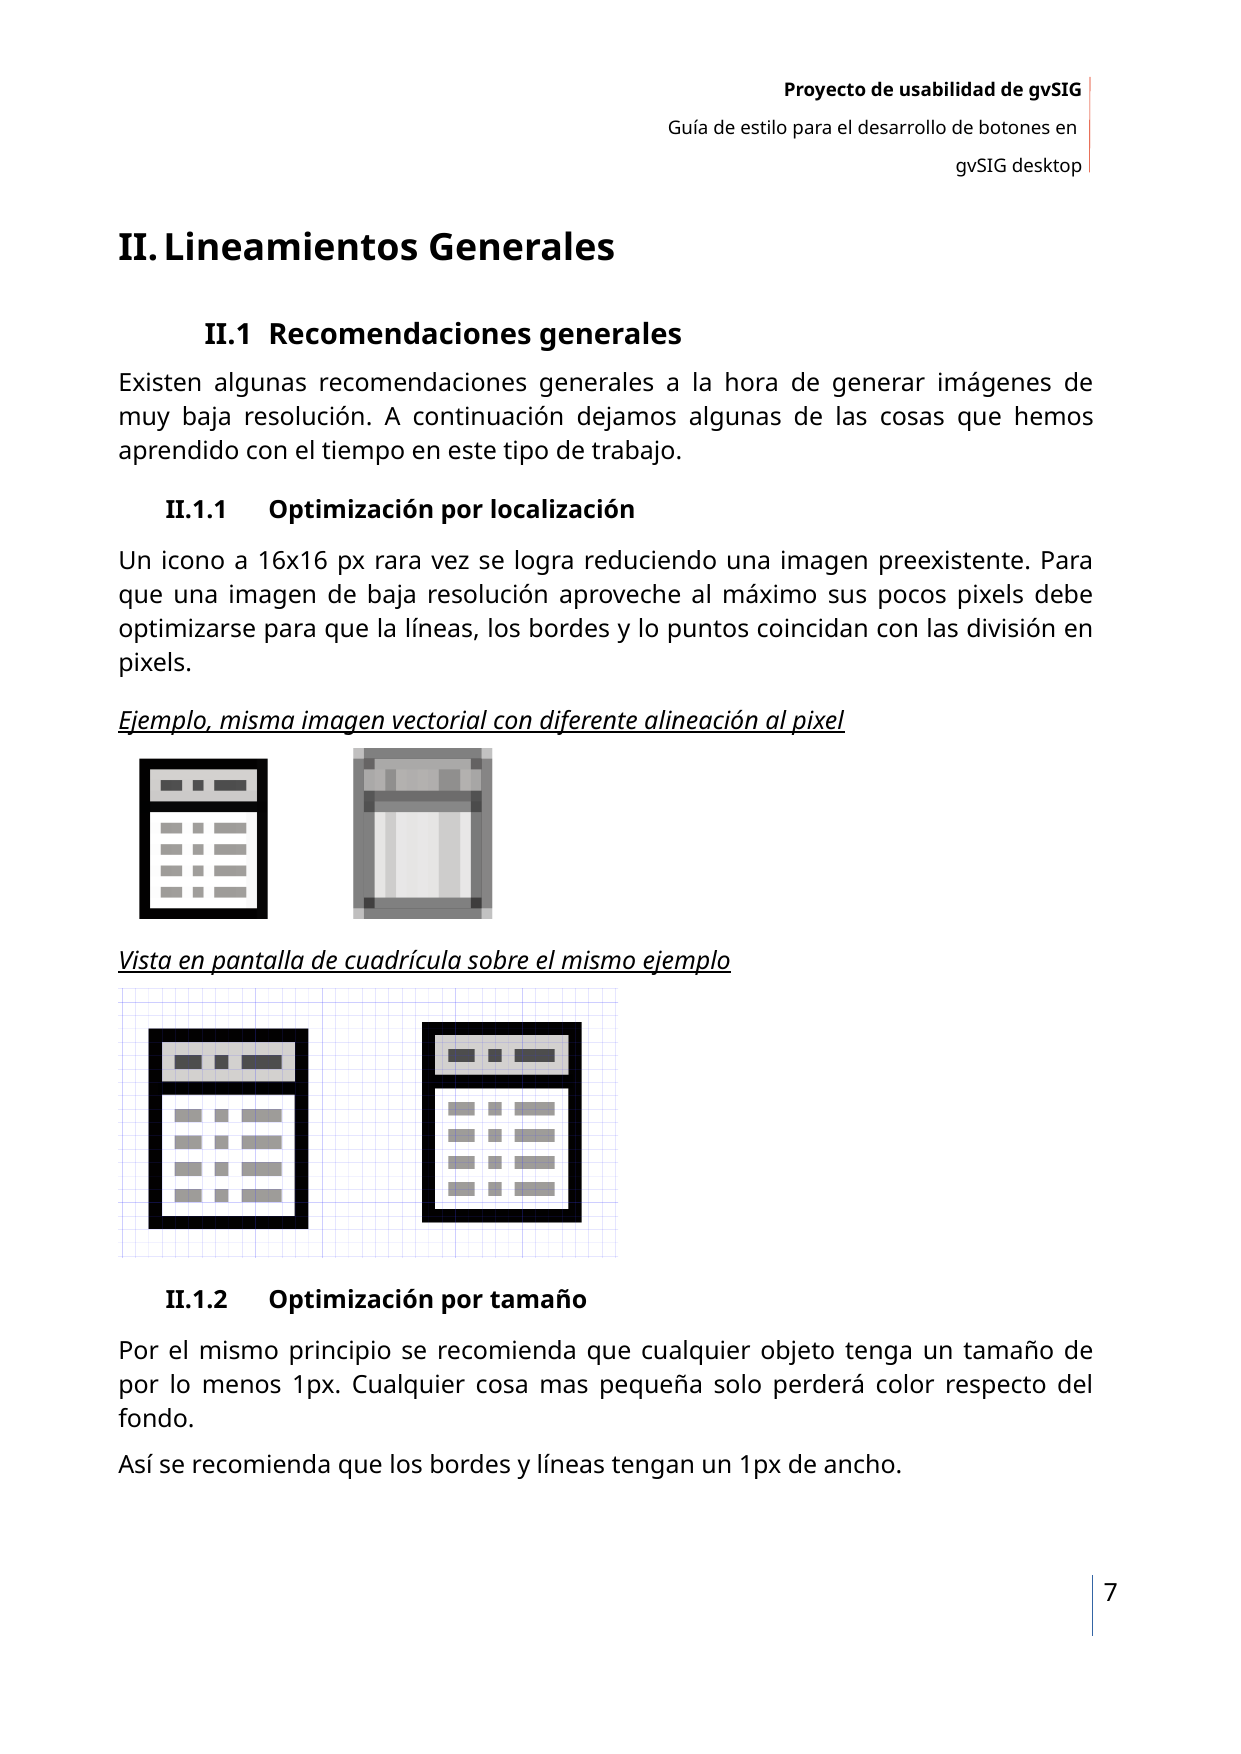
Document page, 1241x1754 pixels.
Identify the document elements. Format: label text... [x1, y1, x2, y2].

subtitle Optimización por localización [165, 492, 1095, 526]
text Un icono a 16x16 px rara vez se logra reduciendo una imagen preexistente. Para que una imagen de baja resolución aproveche al máximo sus pocos pixels debe optimizarse para que la líneas, los bordes y lo puntos coincidan con las división en pixels. [118, 542, 1095, 679]
text Así se recomienda que los bordes y líneas tengan un 1px de ancho. [118, 1447, 1095, 1481]
picture [118, 988, 619, 1258]
subtitle Lineamientos Generales [118, 221, 1095, 272]
subtitle Recomendaciones generales [204, 313, 1095, 353]
text Vista en pantalla de cuadrícula sobre el mismo ejemplo [118, 943, 1095, 977]
text Existen algunas recomendaciones generales a la hora de generar imágenes de muy baja resolución. A continuación dejamos algunas de las cosas que hemos aprendido con el tiempo en este tipo de trabajo. [118, 364, 1095, 467]
picture [118, 748, 503, 919]
text Ejemplo, misma imagen vectorial con diferente alineación al pixel [118, 702, 1095, 736]
subtitle Optimización por tamaño [165, 1282, 1095, 1316]
text Por el mismo principio se recomienda que cualquier objeto tenga un tamaño de por lo menos 1px. Cualquier cosa mas pequeña solo perderá color respecto del fondo. [118, 1333, 1095, 1435]
